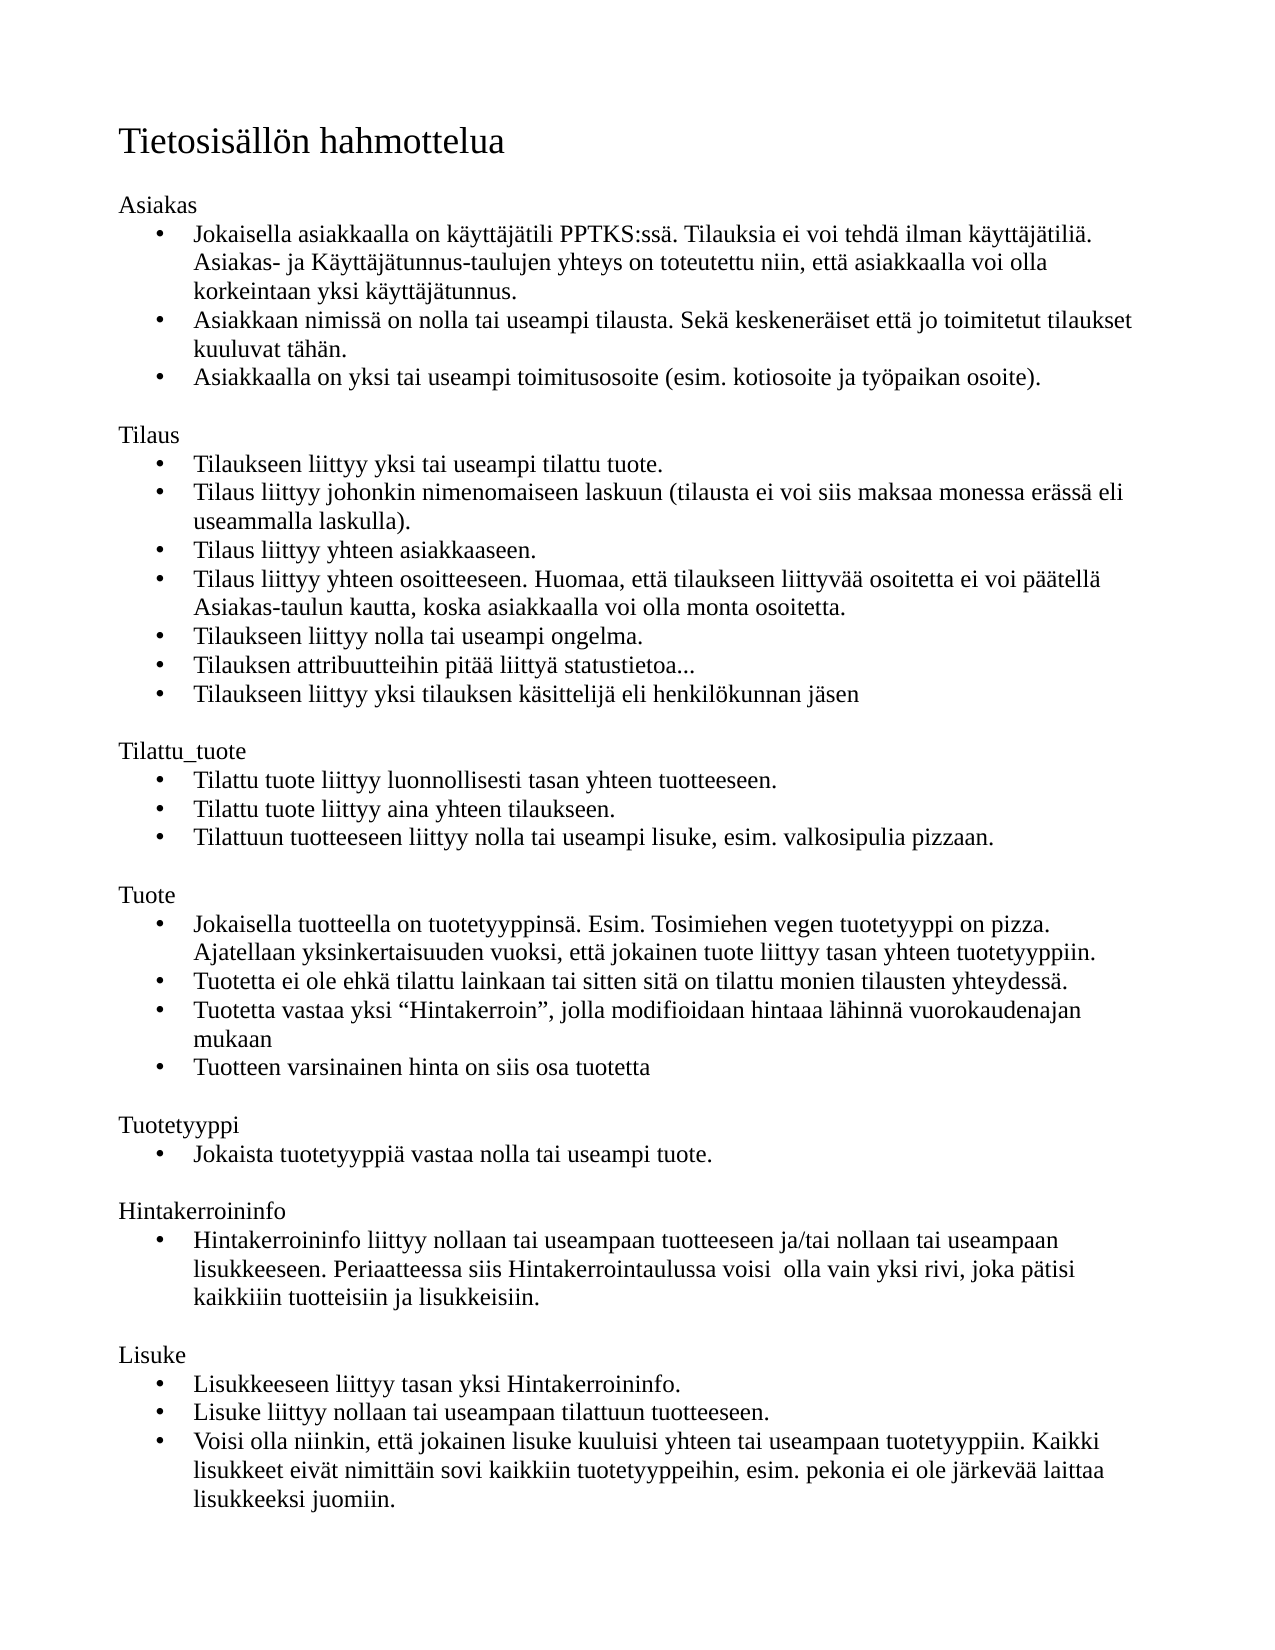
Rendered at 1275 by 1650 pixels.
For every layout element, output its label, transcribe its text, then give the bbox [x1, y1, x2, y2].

list Tuotteen varsinainen hinta on siis osa tuotetta [156, 1052, 1157, 1081]
list Voisi olla niinkin, että jokainen lisuke kuuluisi yhteen tai useampaan tuotetyyppiin. Kaikki lisukkeet eivät nimittäin sovi kaikkiin tuotetyyppeihin, esim. pekonia ei ole järkevää laittaa lisukkeeksi juomiin. [156, 1426, 1157, 1512]
text Tietosisällön hahmottelua [118, 118, 1157, 161]
text Hintakerroininfo [118, 1196, 1157, 1225]
list Hintakerroininfo liittyy nollaan tai useampaan tuotteeseen ja/tai nollaan tai useampaan lisukkeeseen. Periaatteessa siis Hintakerrointaulussa voisi olla vain yksi rivi, joka pätisi kaikkiiin tuotteisiin ja lisukkeisiin. [156, 1225, 1157, 1311]
list Jokaisella tuotteella on tuotetyyppinsä. Esim. Tosimiehen vegen tuotetyyppi on pizza. Ajatellaan yksinkertaisuuden vuoksi, että jokainen tuote liittyy tasan yhteen tuotetyyppiin. [156, 909, 1157, 966]
list Tilattuun tuotteeseen liittyy nolla tai useampi lisuke, esim. valkosipulia pizzaan. [156, 822, 1157, 851]
text Tilattu_tuote [118, 736, 1157, 765]
list Tilaus liittyy yhteen osoitteeseen. Huomaa, että tilaukseen liittyvää osoitetta ei voi päätellä Asiakas-taulun kautta, koska asiakkaalla voi olla monta osoitetta. [156, 564, 1157, 621]
list Lisukkeeseen liittyy tasan yksi Hintakerroininfo. [156, 1369, 1157, 1397]
text Asiakas [118, 190, 1157, 219]
list Tilattu tuote liittyy aina yhteen tilaukseen. [156, 794, 1157, 822]
list Tilaukseen liittyy nolla tai useampi ongelma. [156, 621, 1157, 650]
list Tilaus liittyy yhteen asiakkaaseen. [156, 535, 1157, 564]
list Tilattu tuote liittyy luonnollisesti tasan yhteen tuotteeseen. [156, 765, 1157, 794]
list Jokaista tuotetyyppiä vastaa nolla tai useampi tuote. [156, 1139, 1157, 1167]
list Tuotetta ei ole ehkä tilattu lainkaan tai sitten sitä on tilattu monien tilausten yhteydessä. [156, 966, 1157, 995]
text Tuotetyyppi [118, 1110, 1157, 1139]
list Tilaukseen liittyy yksi tilauksen käsittelijä eli henkilökunnan jäsen [156, 679, 1157, 707]
list Tuotetta vastaa yksi “Hintakerroin”, jolla modifioidaan hintaaa lähinnä vuorokaudenajan mukaan [156, 995, 1157, 1052]
text Tuote [118, 880, 1157, 909]
list Lisuke liittyy nollaan tai useampaan tilattuun tuotteeseen. [156, 1397, 1157, 1426]
list Asiakkaan nimissä on nolla tai useampi tilausta. Sekä keskeneräiset että jo toimitetut tilaukset kuuluvat tähän. [156, 305, 1157, 362]
list Tilaukseen liittyy yksi tai useampi tilattu tuote. [156, 449, 1157, 477]
list Asiakkaalla on yksi tai useampi toimitusosoite (esim. kotiosoite ja työpaikan osoite). [156, 362, 1157, 391]
text Tilaus [118, 420, 1157, 449]
list Jokaisella asiakkaalla on käyttäjätili PPTKS:ssä. Tilauksia ei voi tehdä ilman käyttäjätiliä. Asiakas- ja Käyttäjätunnus-taulujen yhteys on toteutettu niin, että asiakkaalla voi olla korkeintaan yksi käyttäjätunnus. [156, 219, 1157, 305]
list Tilauksen attribuutteihin pitää liittyä statustietoa... [156, 650, 1157, 679]
list Tilaus liittyy johonkin nimenomaiseen laskuun (tilausta ei voi siis maksaa monessa erässä eli useammalla laskulla). [156, 477, 1157, 535]
text Lisuke [118, 1340, 1157, 1369]
